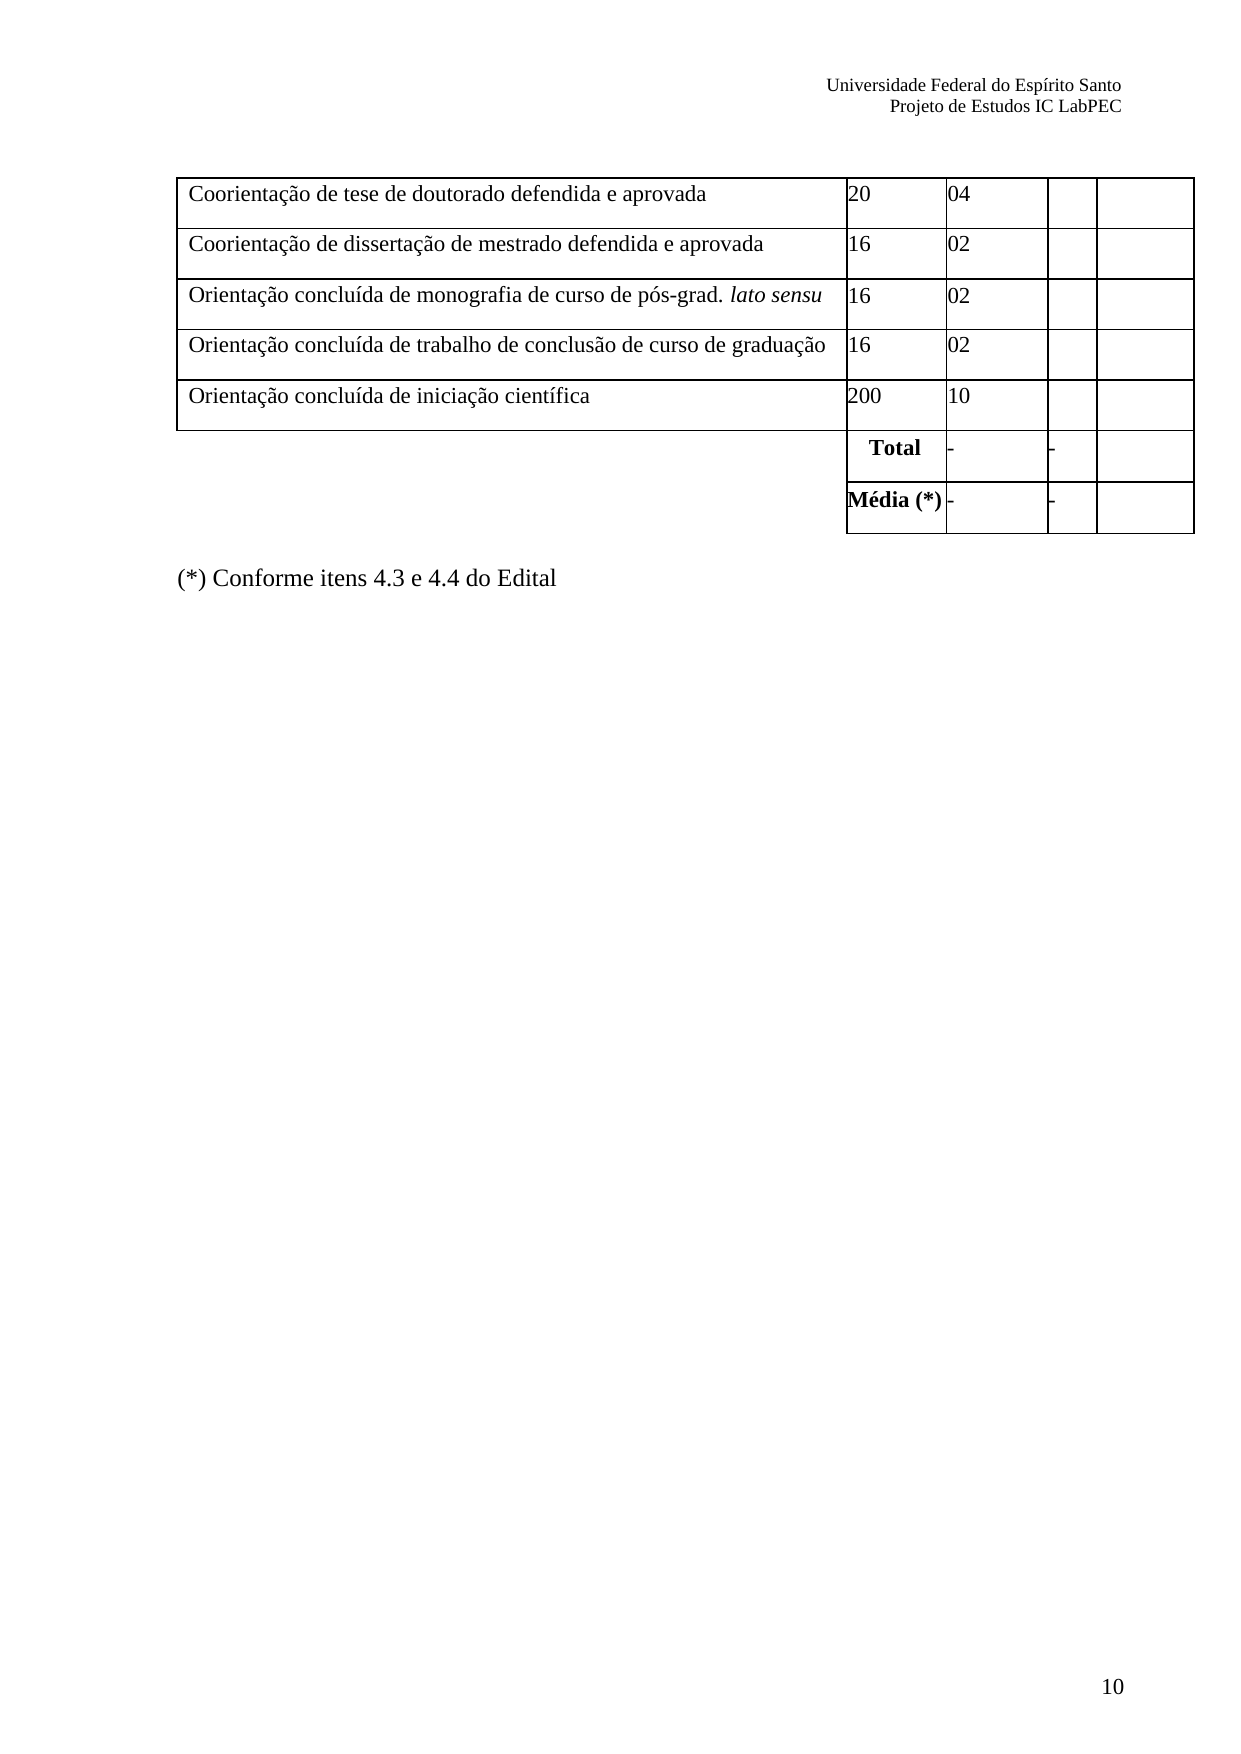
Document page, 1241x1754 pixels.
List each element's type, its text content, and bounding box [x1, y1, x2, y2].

table_cell 16 [848, 229, 946, 278]
table_cell [1098, 381, 1193, 429]
table_cell [1098, 431, 1193, 481]
table_cell [1098, 330, 1193, 379]
table_cell Total [848, 431, 946, 481]
table_cell [1098, 483, 1193, 533]
table_cell Orientação concluída de monografia de curso de pós-grad. lato sensu [178, 280, 846, 328]
table_cell 04 [947, 179, 1047, 227]
table_cell [1049, 330, 1096, 379]
table_cell - [1049, 431, 1096, 481]
table_cell - [1049, 483, 1096, 533]
table_cell 02 [947, 280, 1047, 328]
table_cell [1049, 179, 1096, 227]
table_cell [1049, 229, 1096, 278]
table_cell - [947, 431, 1047, 481]
table_cell 200 [848, 381, 946, 429]
table_cell [1098, 280, 1193, 328]
table_cell Orientação concluída de iniciação científica [178, 381, 846, 429]
table_cell Coorientação de dissertação de mestrado defendida e aprovada [178, 229, 846, 278]
table_cell [177, 481, 846, 533]
table_cell Média (*) [848, 483, 946, 533]
table_cell - [947, 483, 1047, 533]
table_cell 02 [947, 330, 1047, 379]
table_cell Coorientação de tese de doutorado defendida e aprovada [178, 179, 846, 227]
table_cell [1049, 280, 1096, 328]
text (*) Conforme itens 4.3 e 4.4 do Edital [177, 563, 1121, 592]
table_cell [1049, 381, 1096, 429]
table_cell [177, 431, 846, 481]
table_cell 10 [947, 381, 1047, 429]
table_cell [1098, 229, 1193, 278]
table_cell 02 [947, 229, 1047, 278]
table_cell 16 [848, 330, 946, 379]
table_cell 16 [848, 280, 946, 328]
table_cell Orientação concluída de trabalho de conclusão de curso de graduação [178, 330, 846, 379]
table_cell [1098, 179, 1193, 227]
table_cell 20 [848, 179, 946, 227]
